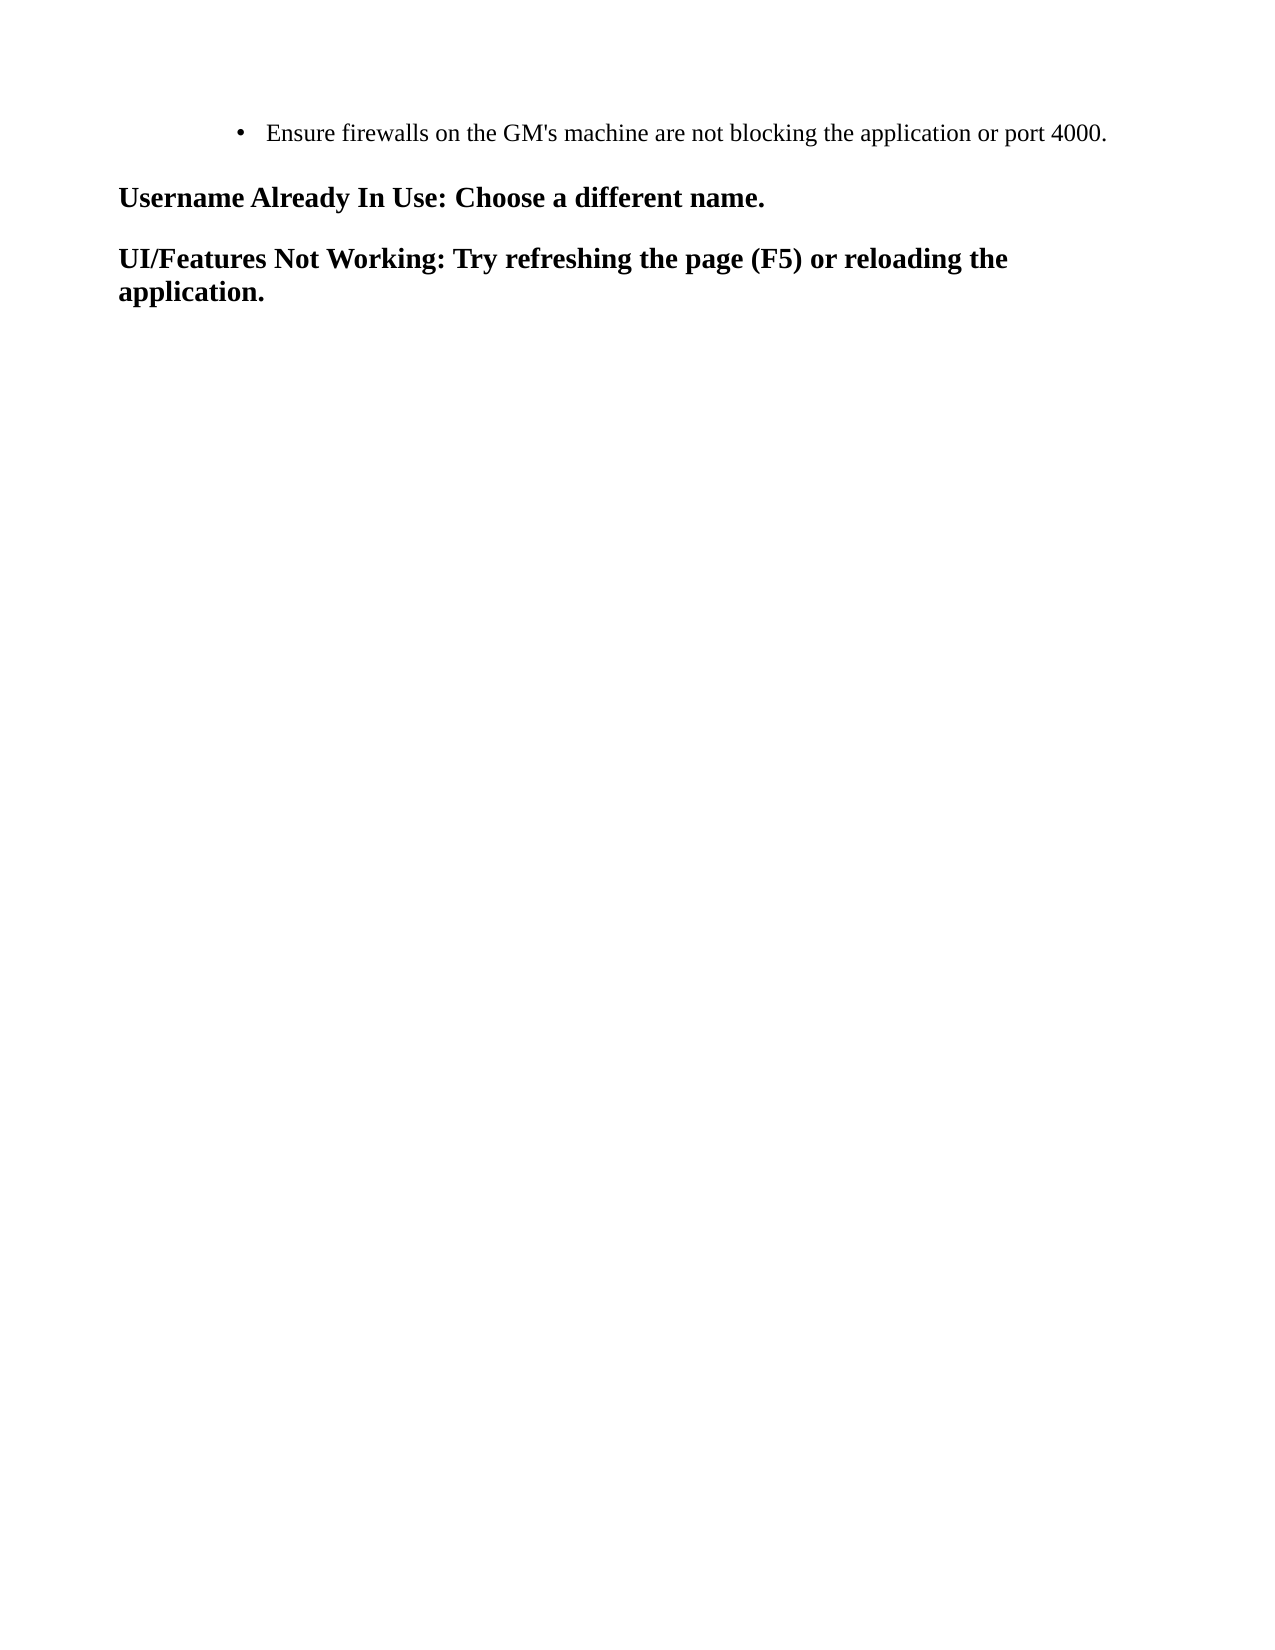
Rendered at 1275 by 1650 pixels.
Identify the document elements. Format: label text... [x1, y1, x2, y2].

list Ensure firewalls on the GM's machine are not blocking the application or port 4000. [236, 118, 1157, 147]
subtitle Username Already In Use: Choose a different name. [118, 180, 1157, 214]
subtitle UI/Features Not Working: Try refreshing the page (F5) or reloading the application. [118, 241, 1157, 308]
